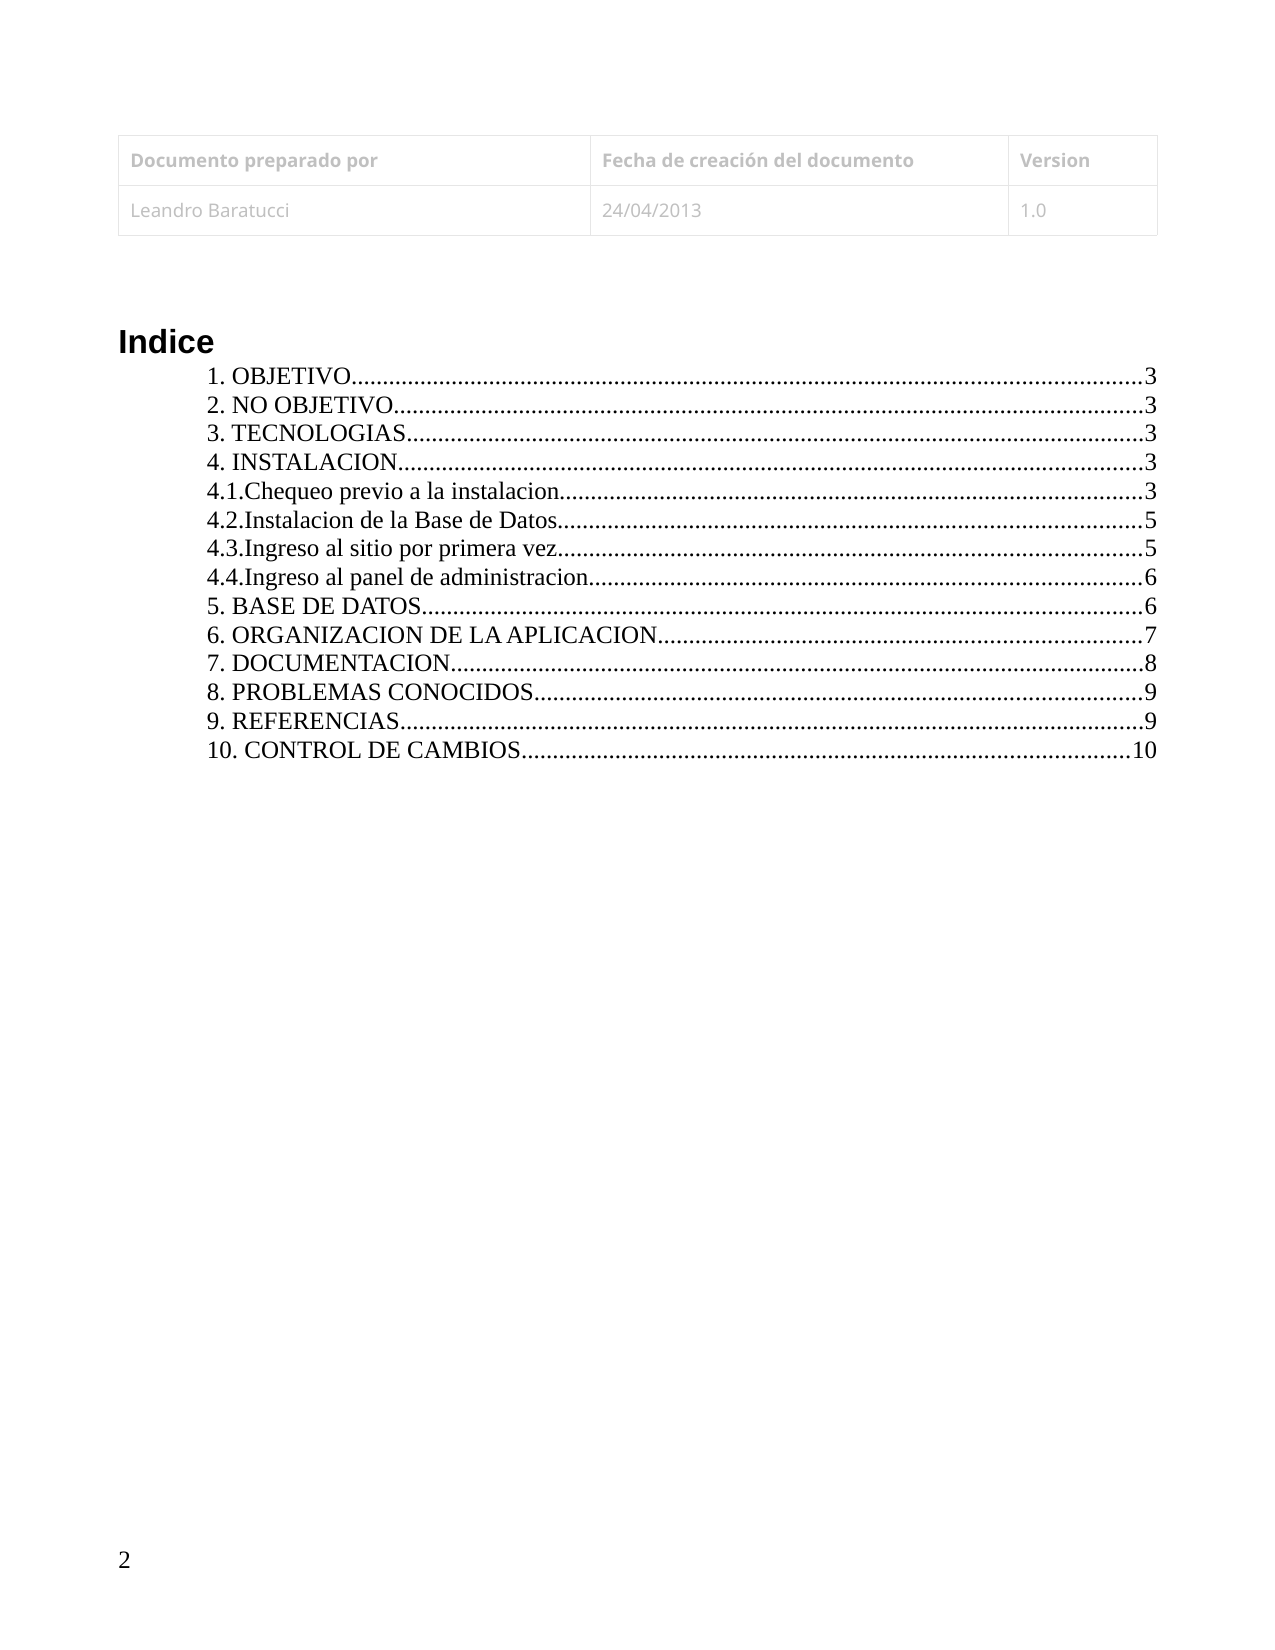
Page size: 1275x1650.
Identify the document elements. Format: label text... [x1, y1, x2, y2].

text 4.2.Instalacion de la Base de Datos 5 [207, 505, 1157, 533]
text 4.3.Ingreso al sitio por primera vez 5 [207, 533, 1157, 562]
subtitle Indice [118, 323, 1157, 361]
text 10. CONTROL DE CAMBIOS 10 [207, 735, 1157, 763]
text 6. ORGANIZACION DE LA APLICACION 7 [207, 620, 1157, 648]
text 2. NO OBJETIVO 3 [207, 390, 1157, 418]
text 5. BASE DE DATOS 6 [207, 591, 1157, 620]
text 4.4.Ingreso al panel de administracion 6 [207, 562, 1157, 591]
text 1. OBJETIVO 3 [207, 361, 1157, 390]
text 8. PROBLEMAS CONOCIDOS 9 [207, 677, 1157, 706]
text 3. TECNOLOGIAS 3 [207, 418, 1157, 447]
text 4. INSTALACION 3 [207, 447, 1157, 476]
text 7. DOCUMENTACION 8 [207, 648, 1157, 677]
text 9. REFERENCIAS 9 [207, 706, 1157, 735]
text 4.1.Chequeo previo a la instalacion 3 [207, 476, 1157, 505]
